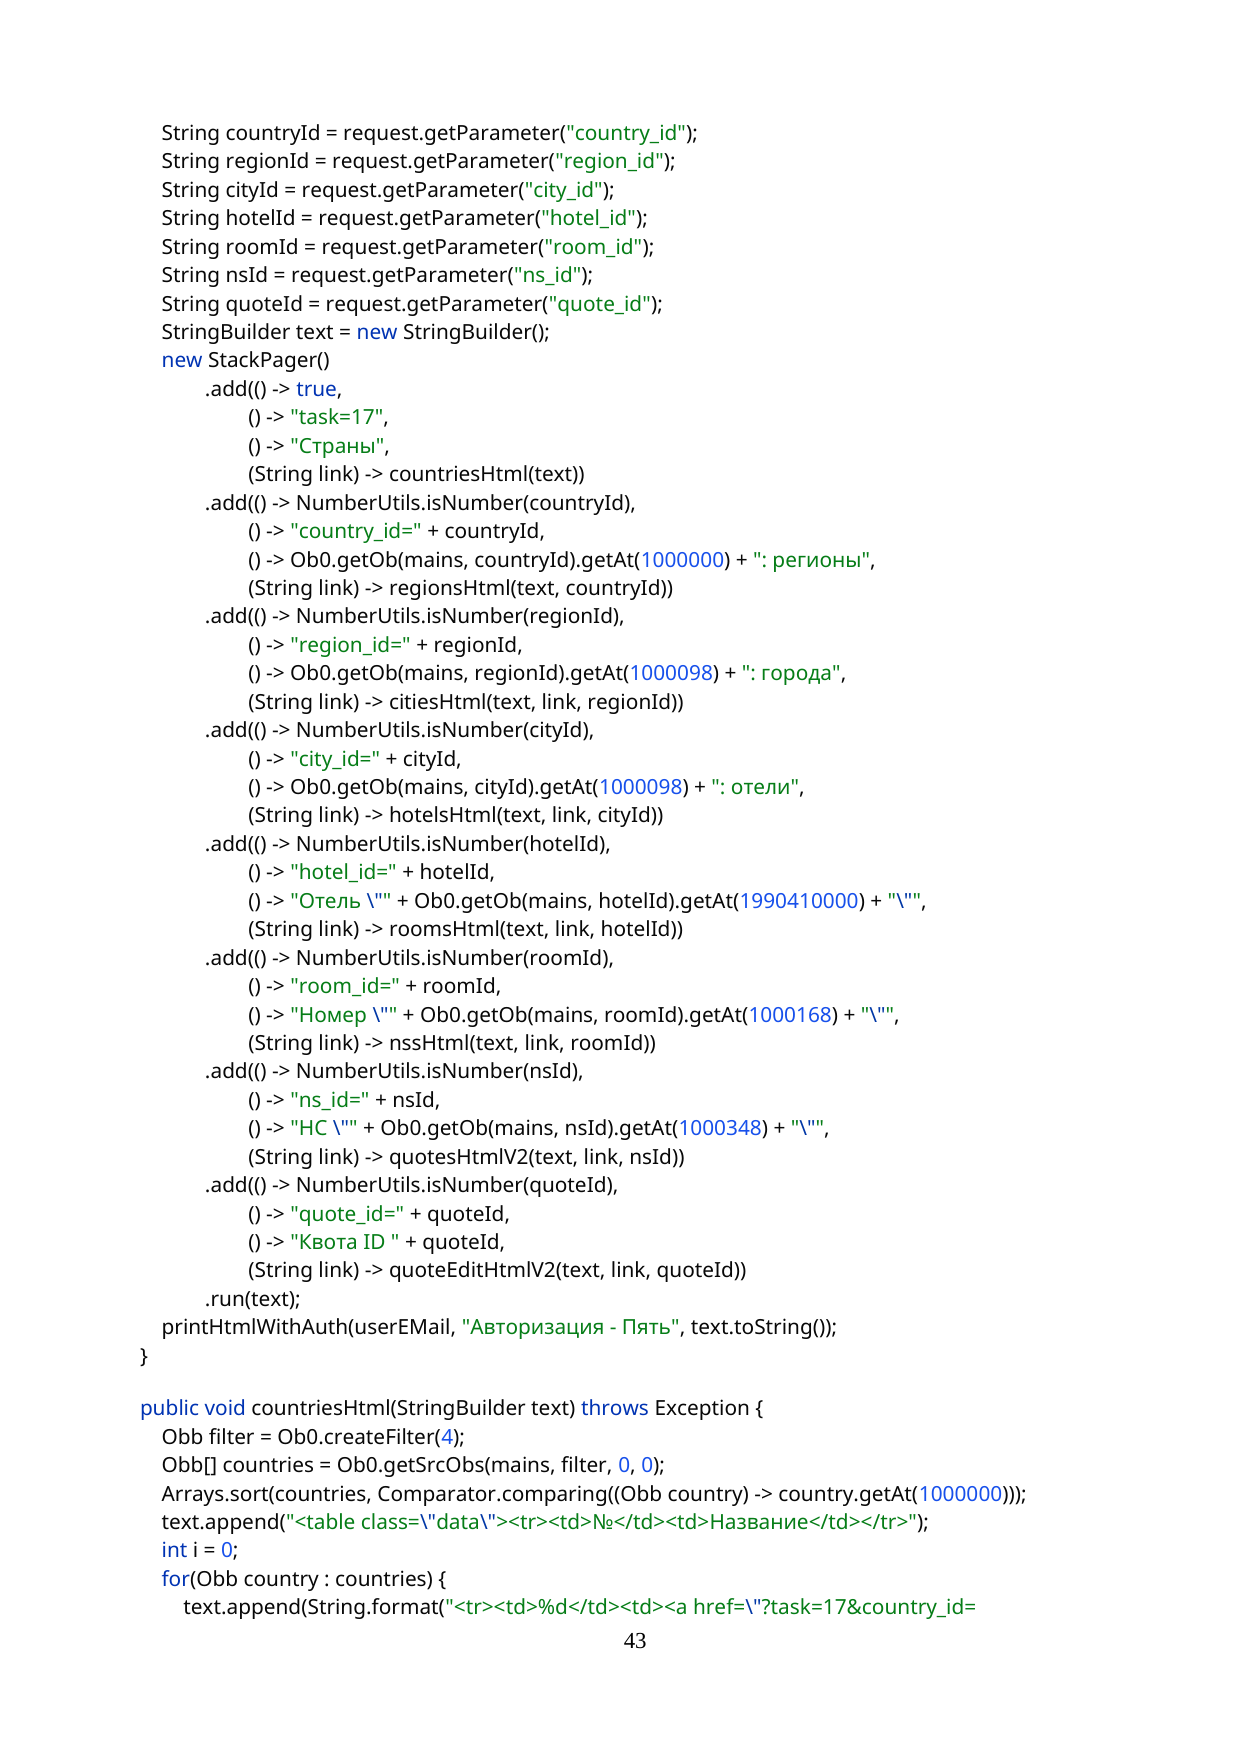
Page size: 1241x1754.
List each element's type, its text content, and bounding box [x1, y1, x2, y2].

text String countryId = request.getParameter("country_id"); String regionId = request.getParameter("region_id"); String cityId = request.getParameter("city_id"); String hotelId = request.getParameter("hotel_id"); String roomId = request.getParameter("room_id"); String nsId = request.getParameter("ns_id"); String quoteId = request.getParameter("quote_id"); StringBuilder text = new StringBuilder(); new StackPager() .add(() -> true, () -> "task=17", () -> "Страны", (String link) -> countriesHtml(text)) .add(() -> NumberUtils.isNumber(countryId), () -> "country_id=" + countryId, () -> Ob0.getOb(mains, countryId).getAt(1000000) + ": регионы", (String link) -> regionsHtml(text, countryId)) .add(() -> NumberUtils.isNumber(regionId), () -> "region_id=" + regionId, () -> Ob0.getOb(mains, regionId).getAt(1000098) + ": города", (String link) -> citiesHtml(text, link, regionId)) .add(() -> NumberUtils.isNumber(cityId), () -> "city_id=" + cityId, () -> Ob0.getOb(mains, cityId).getAt(1000098) + ": отели", (String link) -> hotelsHtml(text, link, cityId)) .add(() -> NumberUtils.isNumber(hotelId), () -> "hotel_id=" + hotelId, () -> "Отель \"" + Ob0.getOb(mains, hotelId).getAt(1990410000) + "\"", (String link) -> roomsHtml(text, link, hotelId)) .add(() -> NumberUtils.isNumber(roomId), () -> "room_id=" + roomId, () -> "Номер \"" + Ob0.getOb(mains, roomId).getAt(1000168) + "\"", (String link) -> nssHtml(text, link, roomId)) .add(() -> NumberUtils.isNumber(nsId), () -> "ns_id=" + nsId, () -> "НС \"" + Ob0.getOb(mains, nsId).getAt(1000348) + "\"", (String link) -> quotesHtmlV2(text, link, nsId)) .add(() -> NumberUtils.isNumber(quoteId), () -> "quote_id=" + quoteId, () -> "Квота ID " + quoteId, (String link) -> quoteEditHtmlV2(text, link, quoteId)) .run(text); printHtmlWithAuth(userEMail, "Авторизация - Пять", text.toString()); } public void countriesHtml(StringBuilder text) throws Exception { Obb filter = Ob0.createFilter(4); Obb[] countries = Ob0.getSrcObs(mains, filter, 0, 0); Arrays.sort(countries, Comparator.comparing((Obb country) -> country.getAt(1000000))); text.append("<table class=\"data\"><tr><td>№</td><td>Название</td></tr>"); int i = 0; for(Obb country : countries) { text.append(String.format("<tr><td>%d</td><td><a href=\"?task=17&country_id= [118, 118, 1152, 1621]
